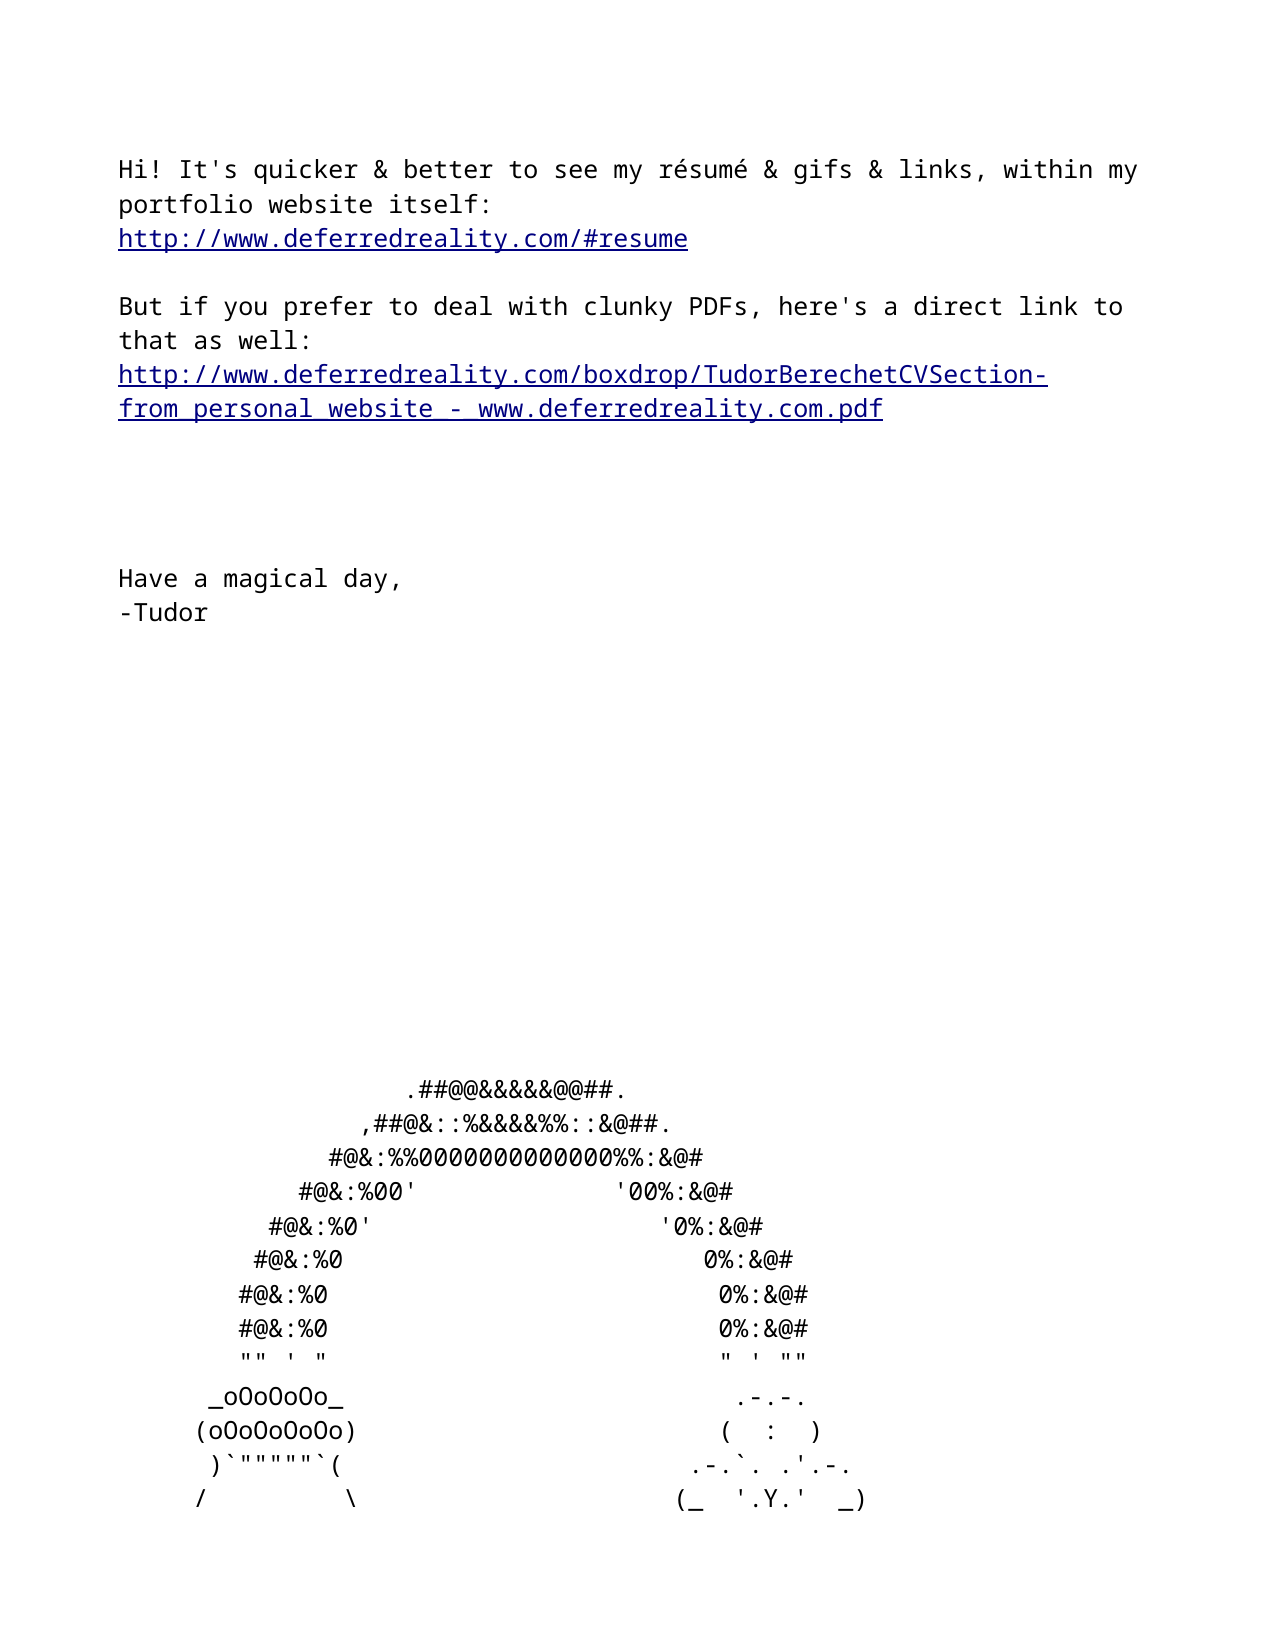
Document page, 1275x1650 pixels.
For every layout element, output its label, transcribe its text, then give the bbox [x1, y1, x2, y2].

text #@&:%0 0%:&@# [118, 1242, 1157, 1276]
text Have a magical day, [118, 561, 1157, 595]
text #@&:%0 0%:&@# [118, 1310, 1157, 1344]
text -Tudor [118, 595, 1157, 629]
text #@&:%0' '0%:&@# [118, 1208, 1157, 1242]
text "" ' " " ' "" [118, 1344, 1157, 1378]
text http://www.deferredreality.com/#resume [118, 220, 1157, 254]
text .##@@&&&&&@@##. [118, 1072, 1157, 1106]
text _oOoOoOo_ .-.-. [118, 1378, 1157, 1412]
text (oOoOoOoOo) ( : ) [118, 1412, 1157, 1447]
text http://www.deferredreality.com/boxdrop/TudorBerechetCVSection-from_personal_website_-_www.deferredreality.com.pdf [118, 357, 1157, 425]
text But if you prefer to deal with clunky PDFs, here's a direct link to that as well: [118, 288, 1157, 357]
text )`"""""`( .-.`. .'.-. [118, 1447, 1157, 1481]
text #@&:%00' '00%:&@# [118, 1174, 1157, 1208]
text #@&:%0 0%:&@# [118, 1276, 1157, 1310]
text #@&:%%0000000000000%%:&@# [118, 1140, 1157, 1174]
text Hi! It's quicker & better to see my résumé & gifs & links, within my portfolio website itself: [118, 152, 1157, 220]
text ,##@&::%&&&&%%::&@##. [118, 1106, 1157, 1140]
text / \ (_ '.Y.' _) [118, 1481, 1157, 1515]
